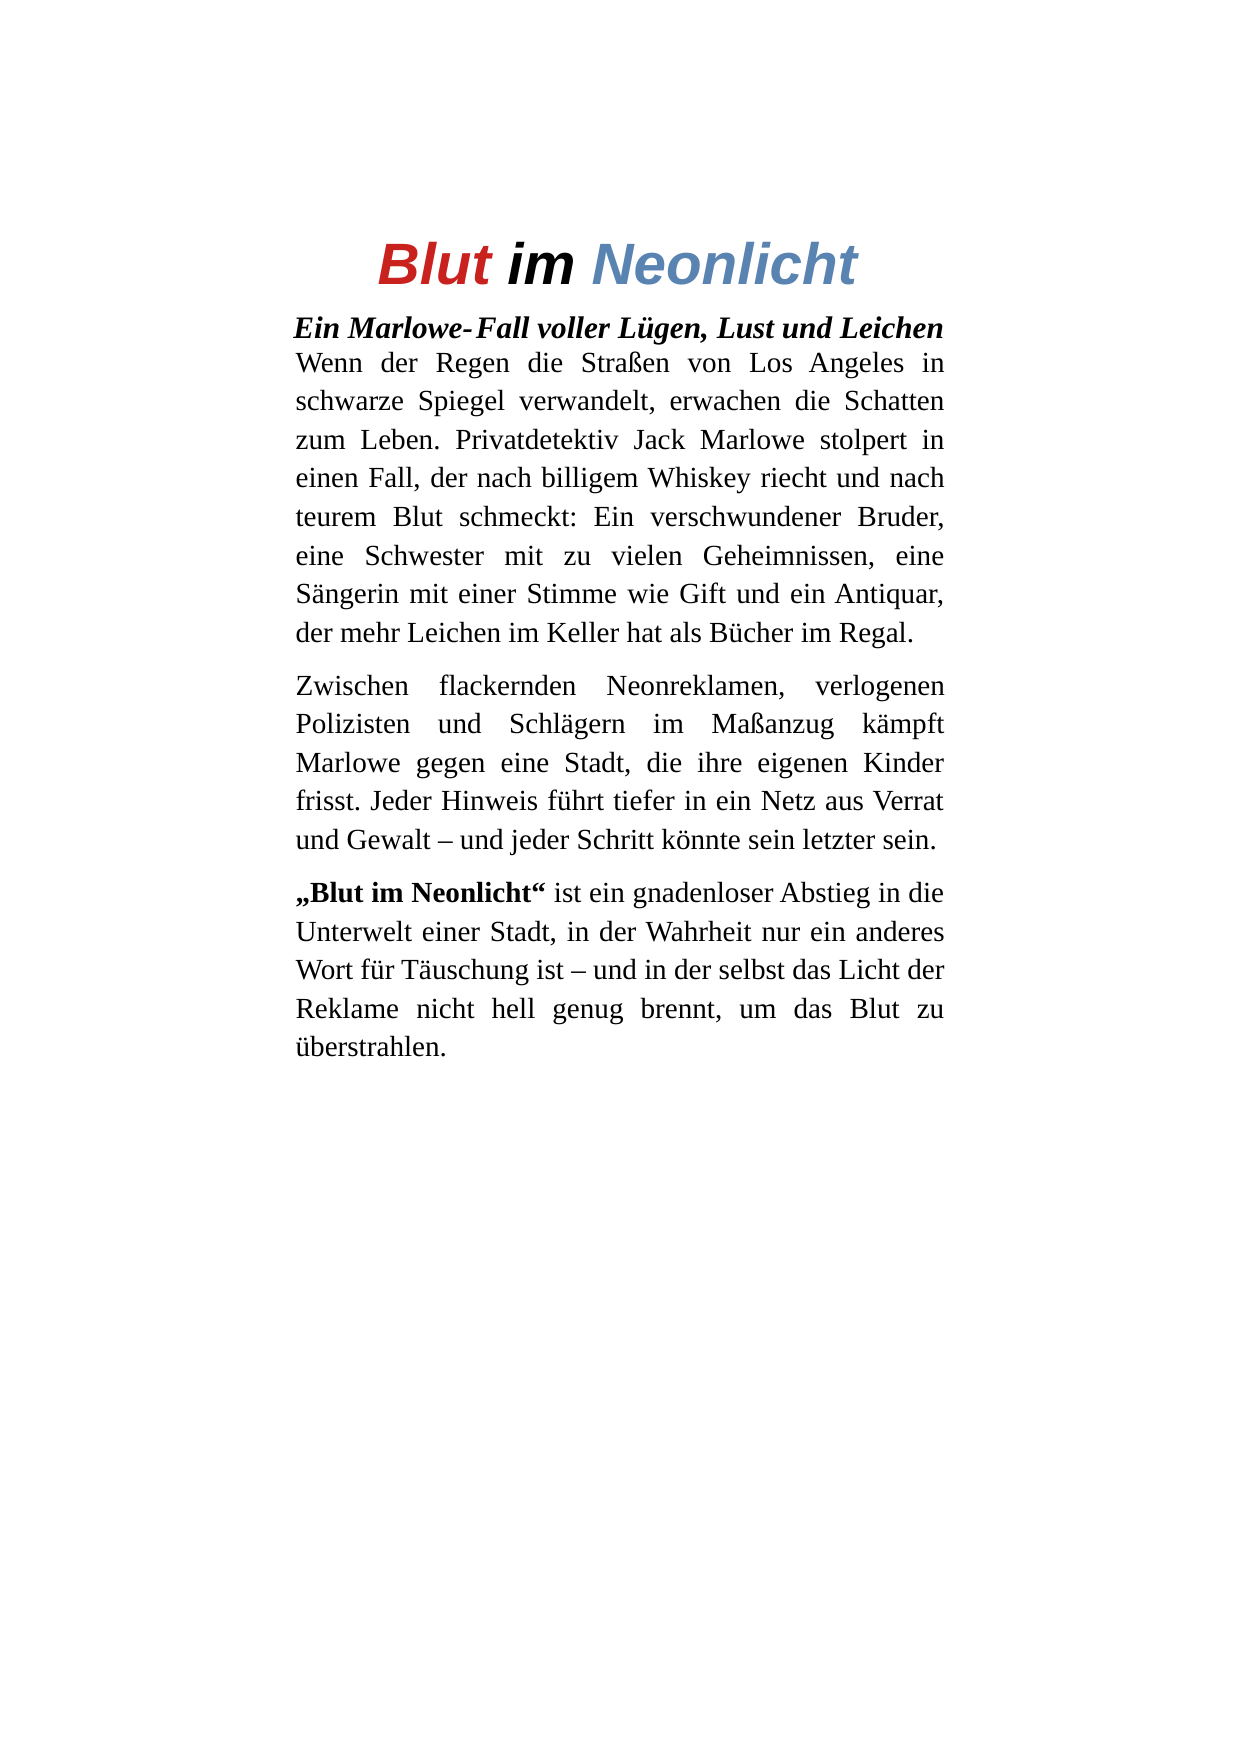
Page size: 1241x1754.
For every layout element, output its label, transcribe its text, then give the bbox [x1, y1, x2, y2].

text Wenn der Regen die Straßen von Los Angeles in schwarze Spiegel verwandelt, erwachen die Schatten zum Leben. Privatdetektiv Jack Marlowe stolpert in einen Fall, der nach billigem Whiskey riecht und nach teurem Blut schmeckt: Ein verschwundener Bruder, eine Schwester mit zu vielen Geheimnissen, eine Sängerin mit einer Stimme wie Gift und ein Antiquar, der mehr Leichen im Keller hat als Bücher im Regal. [295, 345, 945, 648]
title Blut im Neonlicht [295, 229, 945, 296]
text Ein Marlowe‑Fall voller Lügen, Lust und Leichen [118, 309, 1122, 345]
text Zwischen flackernden Neonreklamen, verlogenen Polizisten und Schlägern im Maßanzug kämpft Marlowe gegen eine Stadt, die ihre eigenen Kinder frisst. Jeder Hinweis führt tiefer in ein Netz aus Verrat und Gewalt – und jeder Schritt könnte sein letzter sein. [295, 668, 945, 856]
text „Blut im Neonlicht“ ist ein gnadenloser Abstieg in die Unterwelt einer Stadt, in der Wahrheit nur ein anderes Wort für Täuschung ist – und in der selbst das Licht der Reklame nicht hell genug brennt, um das Blut zu überstrahlen. [295, 875, 945, 1063]
